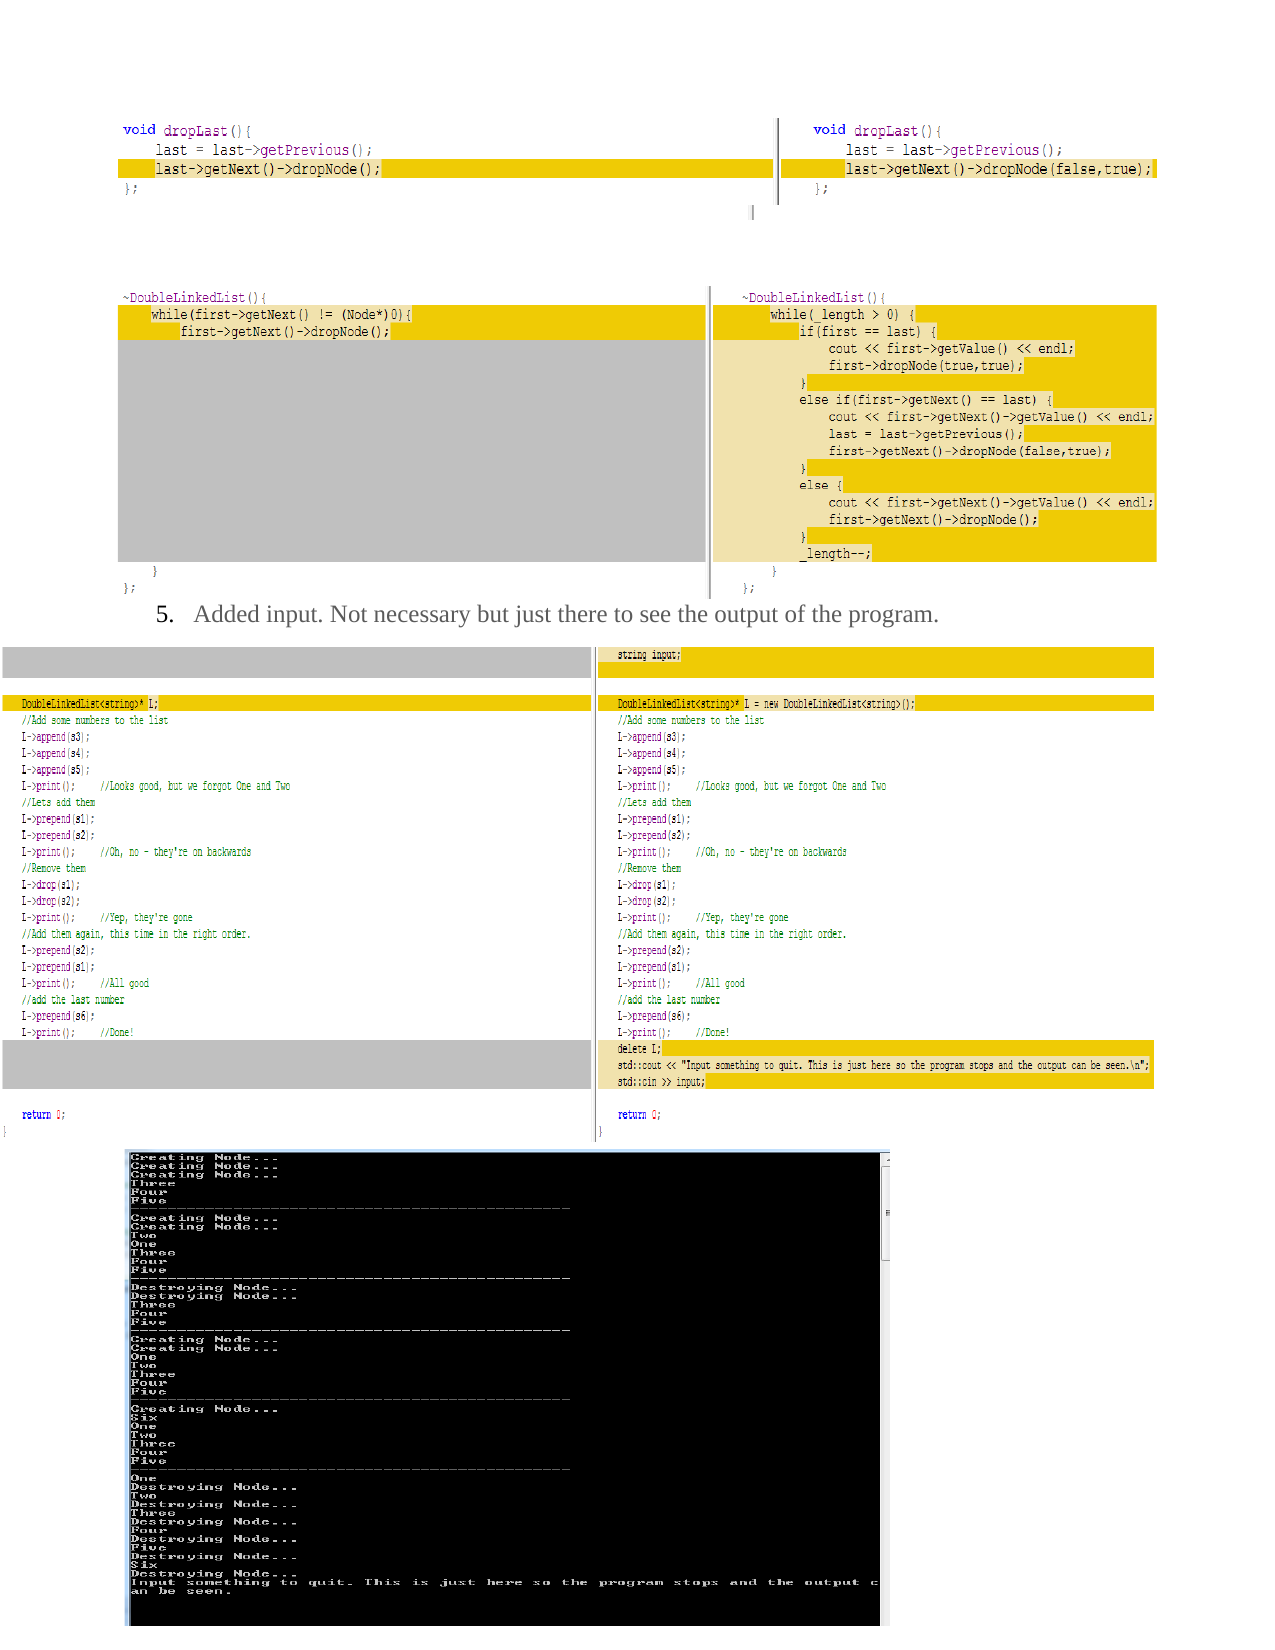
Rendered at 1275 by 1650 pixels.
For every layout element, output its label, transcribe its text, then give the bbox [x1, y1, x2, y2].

picture [118, 118, 1157, 220]
picture [117, 286, 1157, 599]
list [156, 282, 1157, 286]
picture [0, 647, 1154, 1142]
picture [124, 1149, 890, 1626]
list Added input. Not necessary but just there to see the output of the program. [156, 599, 1157, 628]
